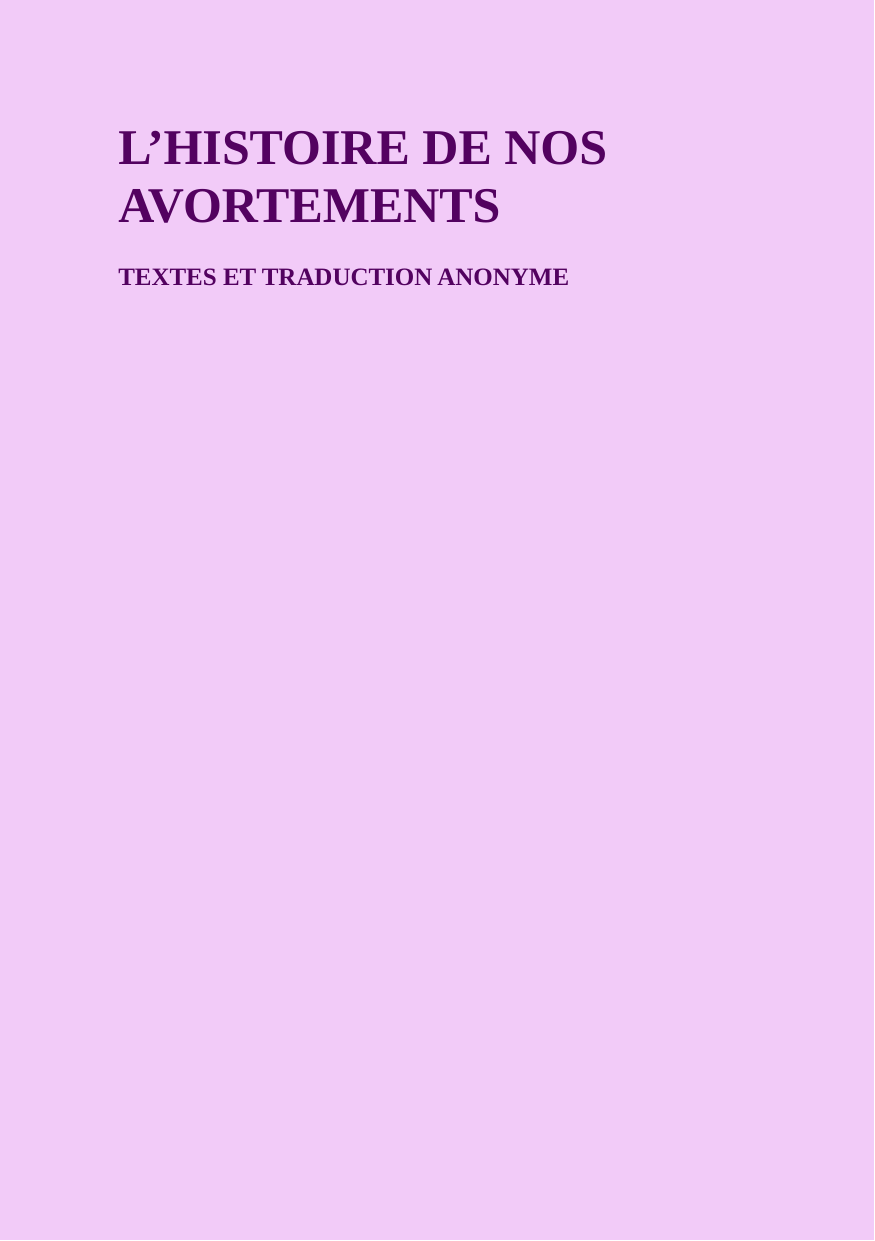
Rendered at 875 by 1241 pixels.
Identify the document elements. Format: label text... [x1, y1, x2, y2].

text TEXTES ET TRADUCTION ANONYME [118, 262, 756, 291]
text L’HISTOIRE DE NOS AVORTEMENTS [118, 118, 756, 233]
